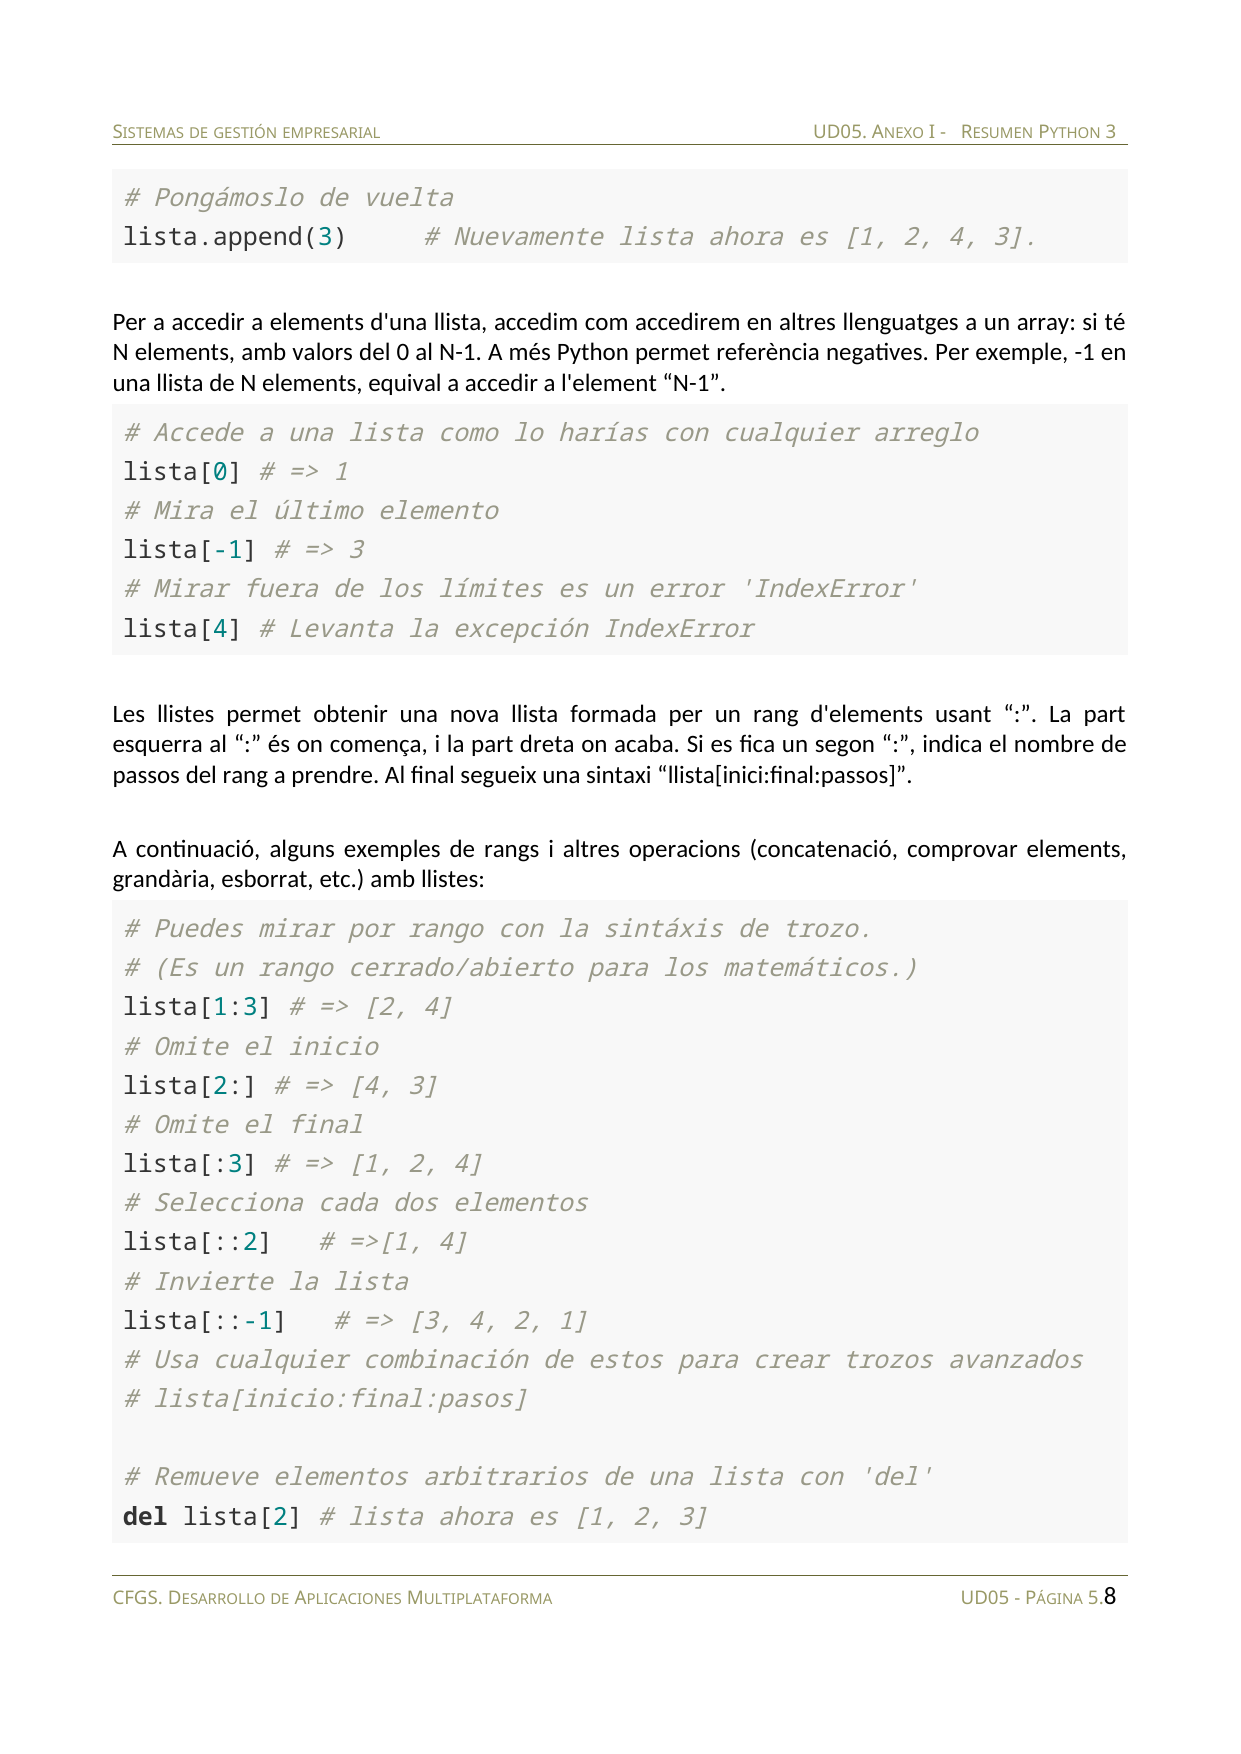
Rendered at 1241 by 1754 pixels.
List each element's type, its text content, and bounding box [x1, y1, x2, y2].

table_header # Pongámoslo de vuelta lista.append(3) # Nuevamente lista ahora es [1, 2, 4, 3]. [112, 169, 1128, 263]
text A continuació, alguns exemples de rangs i altres operacions (concatenació, comprovar elements, grandària, esborrat, etc.) amb llistes: [112, 833, 1128, 894]
text Les llistes permet obtenir una nova llista formada per un rang d'elements usant “:”. La part esquerra al “:” és on comença, i la part dreta on acaba. Si es fica un segon “:”, indica el nombre de passos del rang a prendre. Al final segueix una sintaxi “llista[inici:final:passos]”. [112, 698, 1128, 789]
table_header # Accede a una lista como lo harías con cualquier arreglo lista[0] # => 1 # Mira el último elemento lista[-1] # => 3 # Mirar fuera de los límites es un error 'IndexError' lista[4] # Levanta la excepción IndexError [112, 404, 1128, 655]
text Per a accedir a elements d'una llista, accedim com accedirem en altres llenguatges a un array: si té N elements, amb valors del 0 al N-1. A més Python permet referència negatives. Per exemple, -1 en una llista de N elements, equival a accedir a l'element “N-1”. [112, 306, 1128, 398]
table_header # Puedes mirar por rango con la sintáxis de trozo. # (Es un rango cerrado/abierto para los matemáticos.) lista[1:3] # => [2, 4] # Omite el inicio lista[2:] # => [4, 3] # Omite el final lista[:3] # => [1, 2, 4] # Selecciona cada dos elementos lista[::2] # =>[1, 4] # Invierte la lista lista[::-1] # => [3, 4, 2, 1] # Usa cualquier combinación de estos para crear trozos avanzados # lista[inicio:final:pasos] # Remueve elementos arbitrarios de una lista con 'del' del lista[2] # lista ahora es [1, 2, 3] [112, 900, 1128, 1543]
